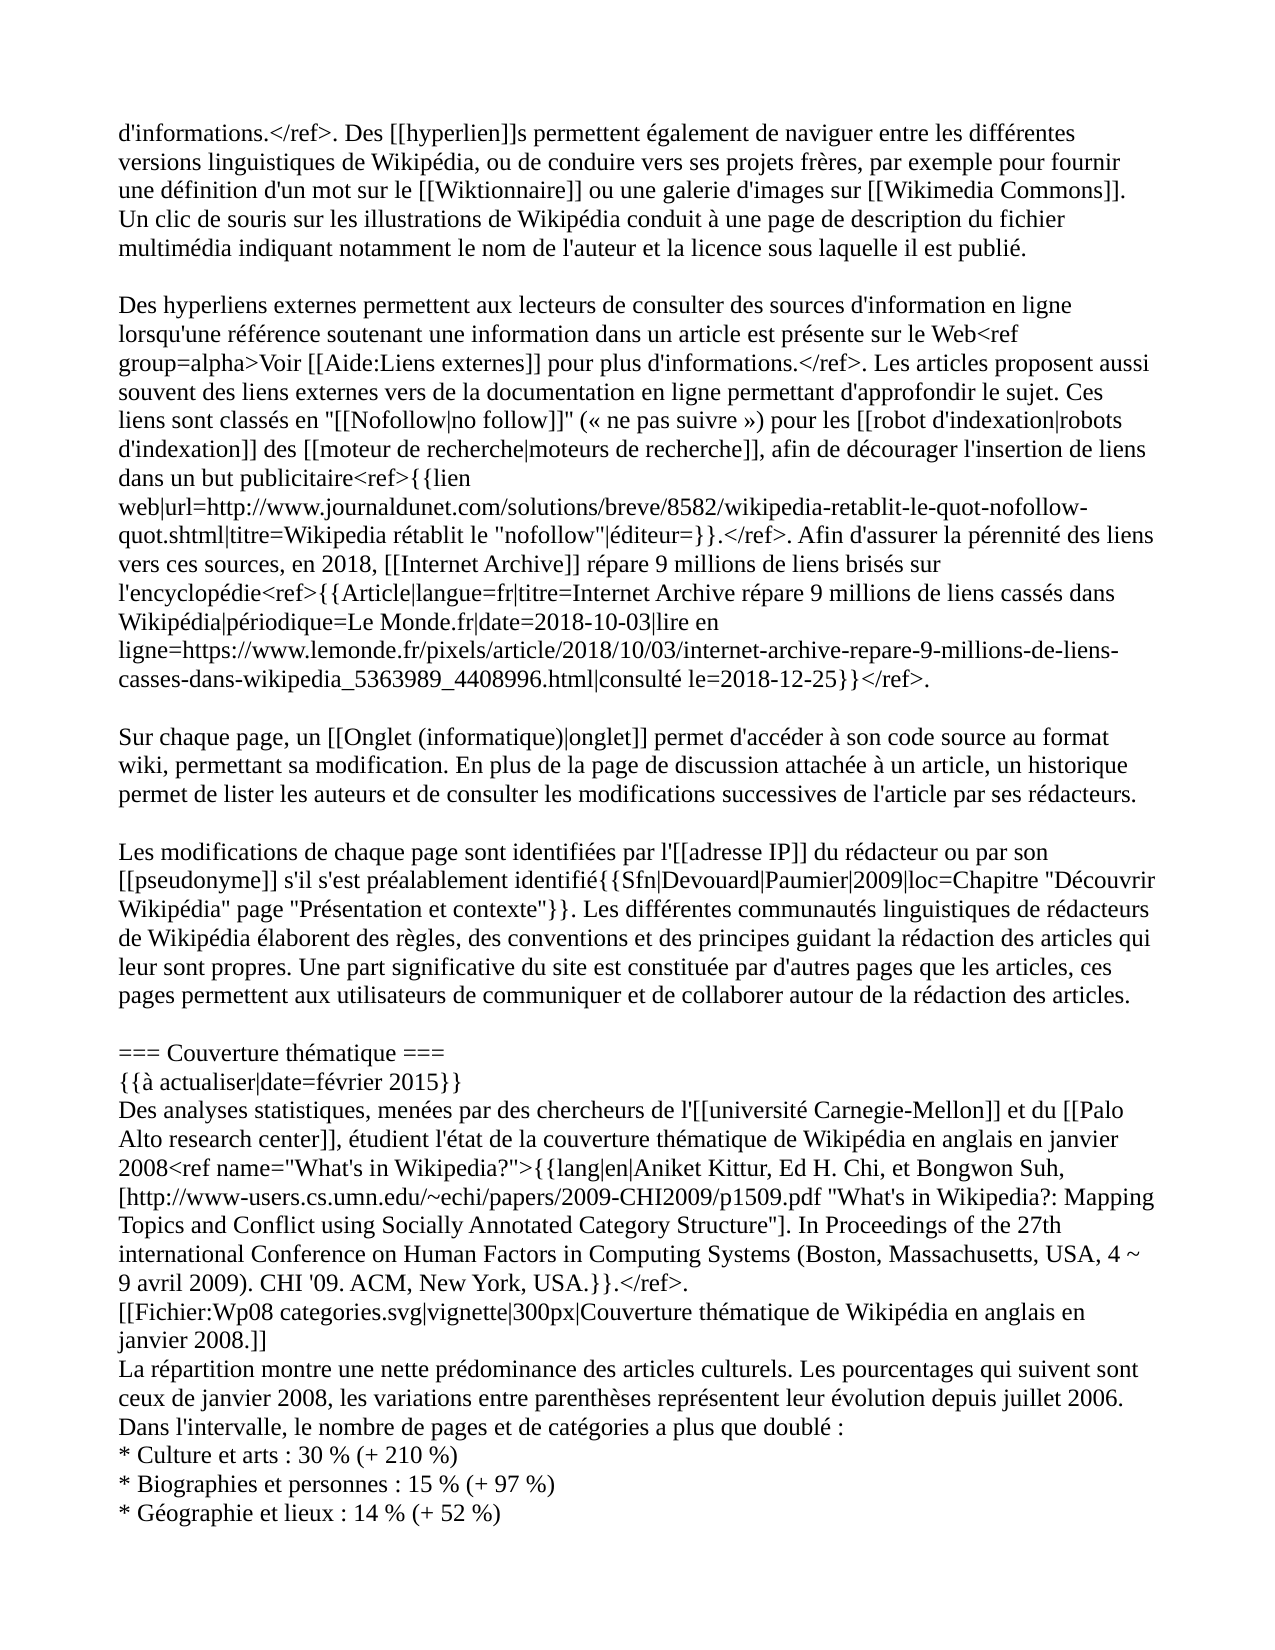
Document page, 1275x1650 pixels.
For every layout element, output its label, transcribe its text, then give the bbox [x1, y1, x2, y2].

text d'informations.</ref>. Des [[hyperlien]]s permettent également de naviguer entre les différentes versions linguistiques de Wikipédia, ou de conduire vers ses projets frères, par exemple pour fournir une définition d'un mot sur le [[Wiktionnaire]] ou une galerie d'images sur [[Wikimedia Commons]]. Un clic de souris sur les illustrations de Wikipédia conduit à une page de description du fichier multimédia indiquant notamment le nom de l'auteur et la licence sous laquelle il est publié. [118, 118, 1157, 262]
text Des analyses statistiques, menées par des chercheurs de l'[[université Carnegie-Mellon]] et du [[Palo Alto research center]], étudient l'état de la couverture thématique de Wikipédia en anglais en janvier 2008<ref name="What's in Wikipedia?">{{lang|en|Aniket Kittur, Ed H. Chi, et Bongwon Suh, [http://www-users.cs.umn.edu/~echi/papers/2009-CHI2009/p1509.pdf ''What's in Wikipedia?: Mapping Topics and Conflict using Socially Annotated Category Structure'']. In Proceedings of the 27th international Conference on Human Factors in Computing Systems (Boston, Massachusetts, USA, 4 ~ 9 avril 2009). CHI '09. ACM, New York, USA.}}.</ref>. [118, 1096, 1157, 1297]
text === Couverture thématique === [118, 1038, 1157, 1067]
text La répartition montre une nette prédominance des articles culturels. Les pourcentages qui suivent sont ceux de janvier 2008, les variations entre parenthèses représentent leur évolution depuis juillet 2006. Dans l'intervalle, le nombre de pages et de catégories a plus que doublé : [118, 1354, 1157, 1441]
text {{à actualiser|date=février 2015}} [118, 1067, 1157, 1096]
text Les modifications de chaque page sont identifiées par l'[[adresse IP]] du rédacteur ou par son [[pseudonyme]] s'il s'est préalablement identifié{{Sfn|Devouard|Paumier|2009|loc=Chapitre ''Découvrir Wikipédia'' page ''Présentation et contexte''}}. Les différentes communautés linguistiques de rédacteurs de Wikipédia élaborent des règles, des conventions et des principes guidant la rédaction des articles qui leur sont propres. Une part significative du site est constituée par d'autres pages que les articles, ces pages permettent aux utilisateurs de communiquer et de collaborer autour de la rédaction des articles. [118, 837, 1157, 1009]
text Sur chaque page, un [[Onglet (informatique)|onglet]] permet d'accéder à son code source au format wiki, permettant sa modification. En plus de la page de discussion attachée à un article, un historique permet de lister les auteurs et de consulter les modifications successives de l'article par ses rédacteurs. [118, 722, 1157, 808]
text Des hyperliens externes permettent aux lecteurs de consulter des sources d'information en ligne lorsqu'une référence soutenant une information dans un article est présente sur le Web<ref group=alpha>Voir [[Aide:Liens externes]] pour plus d'informations.</ref>. Les articles proposent aussi souvent des liens externes vers de la documentation en ligne permettant d'approfondir le sujet. Ces liens sont classés en ''[[Nofollow|no follow]]'' (« ne pas suivre ») pour les [[robot d'indexation|robots d'indexation]] des [[moteur de recherche|moteurs de recherche]], afin de décourager l'insertion de liens dans un but publicitaire<ref>{{lien web|url=http://www.journaldunet.com/solutions/breve/8582/wikipedia-retablit-le-quot-nofollow-quot.shtml|titre=Wikipedia rétablit le "nofollow"|éditeur=}}.</ref>. Afin d'assurer la pérennité des liens vers ces sources, en 2018, [[Internet Archive]] répare 9 millions de liens brisés sur l'encyclopédie<ref>{{Article|langue=fr|titre=Internet Archive répare 9 millions de liens cassés dans Wikipédia|périodique=Le Monde.fr|date=2018-10-03|lire en ligne=https://www.lemonde.fr/pixels/article/2018/10/03/internet-archive-repare-9-millions-de-liens-casses-dans-wikipedia_5363989_4408996.html|consulté le=2018-12-25}}</ref>. [118, 291, 1157, 693]
text * Biographies et personnes : 15 % (+ 97 %) [118, 1469, 1157, 1498]
text * Culture et arts : 30 % (+ 210 %) [118, 1441, 1157, 1469]
text [[Fichier:Wp08 categories.svg|vignette|300px|Couverture thématique de Wikipédia en anglais en janvier 2008.]] [118, 1297, 1157, 1354]
text * Géographie et lieux : 14 % (+ 52 %) [118, 1498, 1157, 1527]
